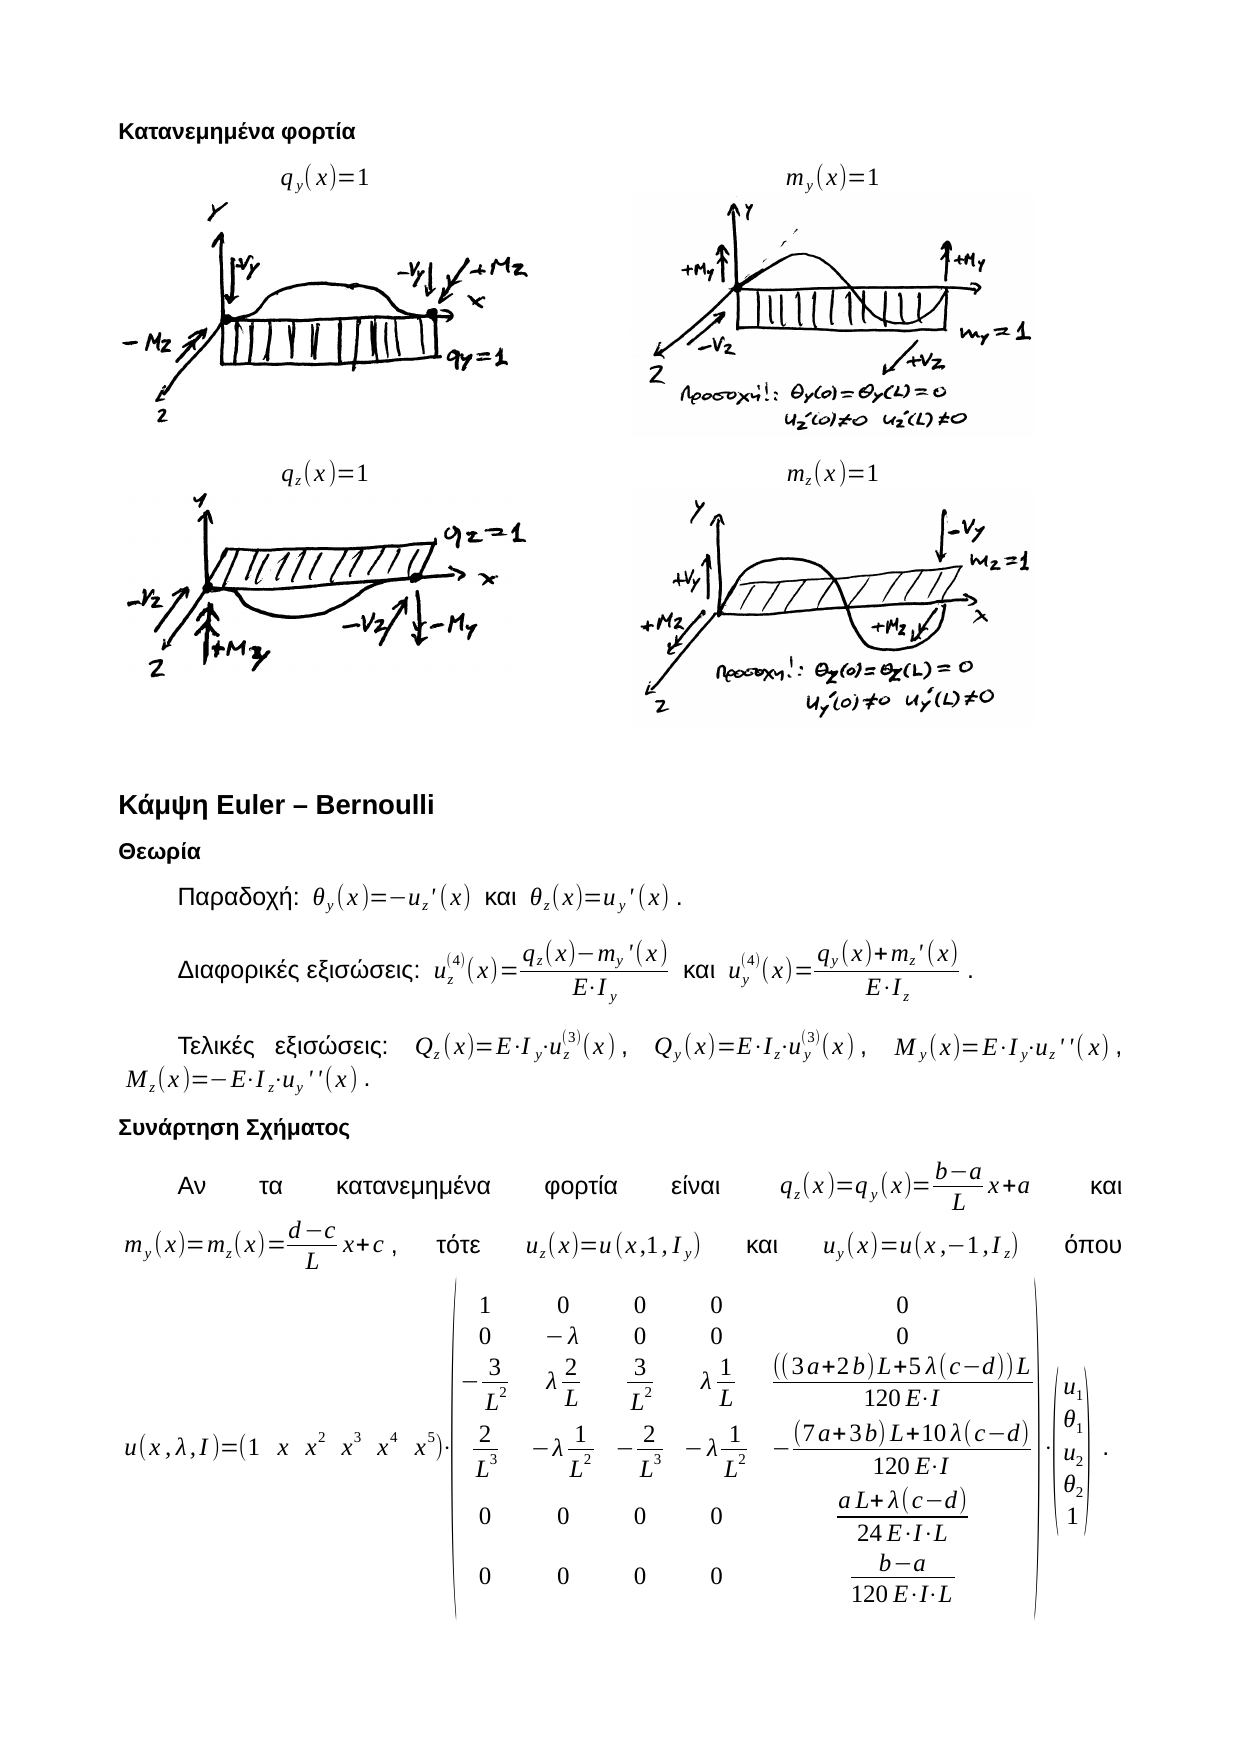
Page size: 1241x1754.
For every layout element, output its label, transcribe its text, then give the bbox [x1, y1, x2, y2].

text Αν τα κατανεμημένα φορτία είναι και , τότε και όπου . [118, 1158, 1122, 1623]
subtitle Θεωρία [118, 838, 1122, 864]
text Τελικές εξισώσεις: , , , . [118, 1028, 1122, 1096]
table_cell [118, 458, 532, 489]
picture [118, 489, 532, 686]
text Διαφορικές εξισώσεις: και . [118, 938, 1122, 1004]
subtitle Συνάρτηση Σχήματος [118, 1113, 1122, 1140]
text Παραδοχή: και . [118, 882, 1122, 914]
table_header [532, 162, 1122, 457]
picture [630, 489, 1036, 726]
picture [118, 194, 532, 434]
subtitle Κατανεμημένα φορτία [118, 118, 1122, 144]
picture [630, 194, 1036, 437]
subtitle Κάμψη Euler – Bernoulli [118, 788, 1122, 820]
table_cell [532, 458, 1122, 735]
table_header [118, 162, 532, 194]
table_cell [118, 686, 532, 735]
table_header [118, 434, 532, 457]
